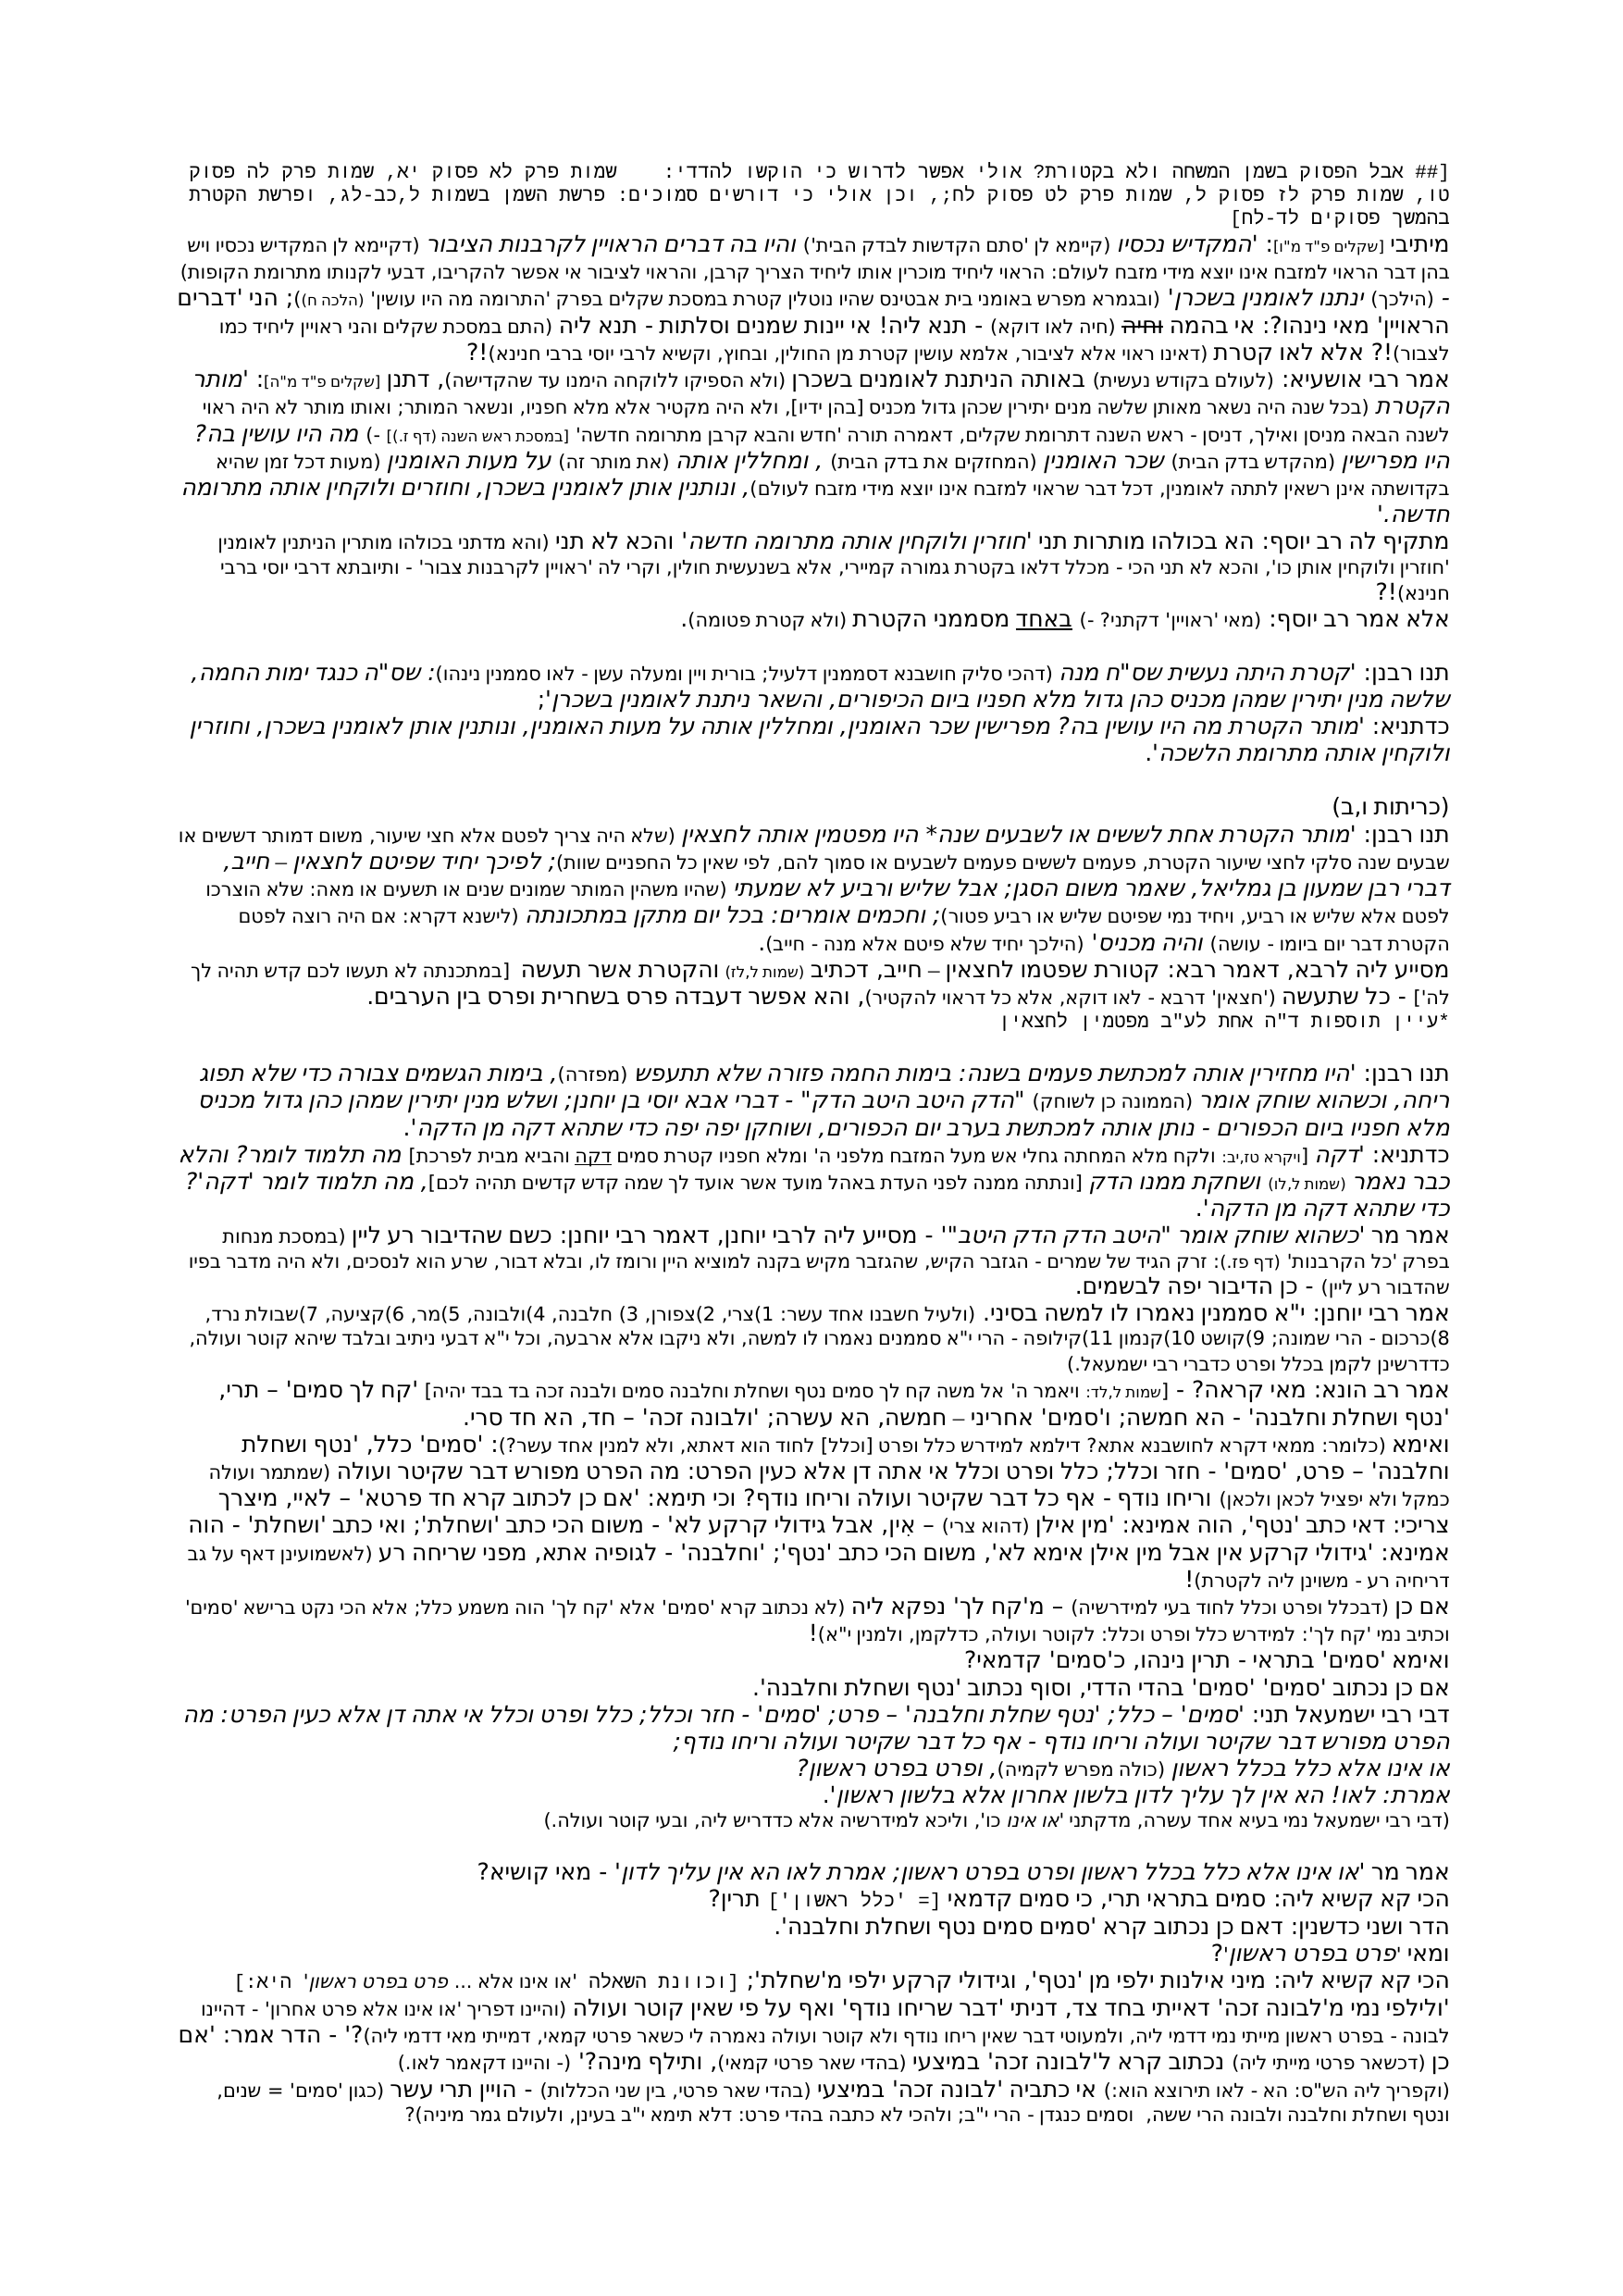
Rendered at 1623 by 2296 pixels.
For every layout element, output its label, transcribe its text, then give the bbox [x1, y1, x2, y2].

text מתקיף לה רב יוסף: הא בכולהו מותרות תני 'חוזרין ולוקחין אותה מתרומה חדשה' והכא לא תני (והא מדתני בכולהו מותרין הניתנין לאומנין 'חוזרין ולוקחין אותן כו', והכא לא תני הכי - מכלל דלאו בקטרת גמורה קמיירי, אלא בשנעשית חולין, וקרי לה 'ראויין לקרבנות צבור' - ותיובתא דרבי יוסי ברבי חנינא)!? [173, 528, 1450, 605]
text תנו רבנן: 'מותר הקטרת אחת לששים או לשבעים שנה* היו מפטמין אותה לחצאין (שלא היה צריך לפטם אלא חצי שיעור, משום דמותר דששים או שבעים שנה סלקי לחצי שיעור הקטרת, פעמים לששים פעמים לשבעים או סמוך להם, לפי שאין כל החפניים שוות); לפיכך יחיד שפיטם לחצאין – חייב, דברי רבן שמעון בן גמליאל, שאמר משום הסגן; אבל שליש ורביע לא שמעתי (שהיו משהין המותר שמונים שנים או תשעים או מאה: שלא הוצרכו לפטם אלא שליש או רביע, ויחיד נמי שפיטם שליש או רביע פטור); וחכמים אומרים: בכל יום מתקן במתכונתה (לישנא דקרא: אם היה רוצה לפטם הקטרת דבר יום ביומו - עושה) והיה מכניס' (הילכך יחיד שלא פיטם אלא מנה - חייב). [173, 821, 1450, 956]
text הדר ושני כדשנין: דאם כן נכתוב קרא 'סמים סמים נטף ושחלת וחלבנה'. [173, 1913, 1450, 1940]
text מסייע ליה לרבא, דאמר רבא: קטורת שפטמו לחצאין – חייב, דכתיב (שמות ל,לז) והקטרת אשר תעשה [במתכנתה לא תעשו לכם קדש תהיה לך לה'] - כל שתעשה ('חצאין' דרבא - לאו דוקא, אלא כל דראוי להקטיר), והא אפשר דעבדה פרס בשחרית ופרס בין הערבים. [173, 956, 1450, 1010]
text אמר רב הונא: מאי קראה? - [שמות ל,לד: ויאמר ה' אל משה קח לך סמים נטף ושחלת וחלבנה סמים ולבנה זכה בד בבד יהיה] 'קח לך סמים' – תרי, 'נטף ושחלת וחלבנה' - הא חמשה; ו'סמים' אחריני – חמשה, הא עשרה; 'ולבונה זכה' – חד, הא חד סרי. [173, 1376, 1450, 1431]
text אם כן (דבכלל ופרט וכלל לחוד בעי למידרשיה) – מ'קח לך' נפקא ליה (לא נכתוב קרא 'סמים' אלא 'קח לך' הוה משמע כלל; אלא הכי נקט ברישא 'סמים' וכתיב נמי 'קח לך': למידרש כלל ופרט וכלל: לקוטר ועולה, כדלקמן, ולמנין י"א)! [173, 1593, 1450, 1646]
text אלא אמר רב יוסף: (מאי 'ראויין' דקתני? -) באחד מסממני הקטרת (ולא קטרת פטומה). [173, 605, 1450, 632]
text אמר מר 'או אינו אלא כלל בכלל ראשון ופרט בפרט ראשון; אמרת לאו הא אין עליך לדון' - מאי קושיא? [173, 1858, 1450, 1886]
text דבי רבי ישמעאל תני: 'סמים' – כלל; 'נטף שחלת וחלבנה' – פרט; 'סמים' - חזר וכלל; כלל ופרט וכלל אי אתה דן אלא כעין הפרט: מה הפרט מפורש דבר שקיטר ועולה וריחו נודף - אף כל דבר שקיטר ועולה וריחו נודף; [173, 1701, 1450, 1755]
text ומאי 'פרט בפרט ראשון'? [173, 1940, 1450, 1967]
text (דבי רבי ישמעאל נמי בעיא אחד עשרה, מדקתני 'או אינו כו', וליכא למידרשיה אלא כדדריש ליה, ובעי קוטר ועולה.) [173, 1809, 1450, 1832]
text כדתניא: 'דקה [ויקרא טז,יב: ולקח מלא המחתה גחלי אש מעל המזבח מלפני ה' ומלא חפניו קטרת סמים דקה והביא מבית לפרכת] מה תלמוד לומר? והלא כבר נאמר (שמות ל,לו) ושחקת ממנו הדק [ונתתה ממנה לפני העדת באהל מועד אשר אועד לך שמה קדש קדשים תהיה לכם], מה תלמוד לומר 'דקה'? כדי שתהא דקה מן הדקה'. [173, 1141, 1450, 1222]
text אמרת: לאו! הא אין לך עליך לדון בלשון אחרון אלא בלשון ראשון'. [173, 1782, 1450, 1809]
text הכי קא קשיא ליה: סמים בתראי תרי, כי סמים קדמאי [= 'כלל ראשון'] תרין? [173, 1886, 1450, 1913]
text מיתיבי [שקלים פ"ד מ"ו]: 'המקדיש נכסיו (קיימא לן 'סתם הקדשות לבדק הבית') והיו בה דברים הראויין לקרבנות הציבור (דקיימא לן המקדיש נכסיו ויש בהן דבר הראוי למזבח אינו יוצא מידי מזבח לעולם: הראוי ליחיד מוכרין אותו ליחיד הצריך קרבן, והראוי לציבור אי אפשר להקריבו, דבעי לקנותו מתרומת הקופות) - (הילכך) ינתנו לאומנין בשכרן' (ובגמרא מפרש באומני בית אבטינס שהיו נוטלין קטרת במסכת שקלים בפרק 'התרומה מה היו עושין' (הלכה ח)); הני 'דברים הראויין' מאי נינהו?: אי בהמה וחיה (חיה לאו דוקא) - תנא ליה! אי יינות שמנים וסלתות - תנא ליה (התם במסכת שקלים והני ראויין ליחיד כמו לצבור)!? אלא לאו קטרת (דאינו ראוי אלא לציבור, אלמא עושין קטרת מן החולין, ובחוץ, וקשיא לרבי יוסי ברבי חנינא)!? [173, 230, 1450, 366]
text תנו רבנן: 'היו מחזירין אותה למכתשת פעמים בשנה: בימות החמה פזורה שלא תתעפש (מפזרה), בימות הגשמים צבורה כדי שלא תפוג ריחה, וכשהוא שוחק אומר (הממונה כן לשוחק) "הדק היטב היטב הדק" - דברי אבא יוסי בן יוחנן; ושלש מנין יתירין שמהן כהן גדול מכניס מלא חפניו ביום הכפורים - נותן אותה למכתשת בערב יום הכפורים, ושוחקן יפה יפה כדי שתהא דקה מן הדקה'. [173, 1060, 1450, 1141]
text (וקפריך ליה הש"ס: הא - לאו תירוצא הוא:) אי כתביה 'לבונה זכה' במיצעי (בהדי שאר פרטי, בין שני הכללות) - הויין תרי עשר (כגון 'סמים' = שנים, ונטף ושחלת וחלבנה ולבונה הרי ששה, וסמים כנגדן - הרי י"ב; ולהכי לא כתבה בהדי פרט: דלא תימא י"ב בעינן, ולעולם גמר מיניה)? [173, 2076, 1450, 2126]
text הכי קא קשיא ליה: מיני אילנות ילפי מן 'נטף', וגידולי קרקע ילפי מ'שחלת'; [וכוונת השאלה 'או אינו אלא ... פרט בפרט ראשון' היא:] 'ולילפי נמי מ'לבונה זכה' דאייתי בחד צד, דניתי 'דבר שריחו נודף' ואף על פי שאין קוטר ועולה (והיינו דפריך 'או אינו אלא פרט אחרון' - דהיינו לבונה - בפרט ראשון מייתי נמי דדמי ליה, ולמעוטי דבר שאין ריחו נודף ולא קוטר ועולה נאמרה לי כשאר פרטי קמאי, דמייתי מאי דדמי ליה)?' - הדר אמר: 'אם כן (דכשאר פרטי מייתי ליה) נכתוב קרא ל'לבונה זכה' במיצעי (בהדי שאר פרטי קמאי), ותילף מינה?' (- והיינו דקאמר לאו.) [173, 1967, 1450, 2076]
text אמר רבי יוחנן: י"א סממנין נאמרו לו למשה בסיני. (ולעיל חשבנו אחד עשר: 1)צרי, 2)צפורן, 3) חלבנה, 4)ולבונה, 5)מר, 6)קציעה, 7)שבולת נרד, 8)כרכום - הרי שמונה; 9)קושט 10)קנמון 11)קילופה - הרי י"א סממנים נאמרו לו למשה, ולא ניקבו אלא ארבעה, וכל י"א דבעי ניתיב ובלבד שיהא קוטר ועולה, כדדרשינן לקמן בכלל ופרט כדברי רבי ישמעאל.) [173, 1299, 1450, 1376]
text (כריתות ו,ב) [173, 793, 1450, 821]
text *עיין תוספות ד"ה אחת לע"ב מפטמין לחצאין [173, 1010, 1450, 1033]
text תנו רבנן: 'קטרת היתה נעשית שס"ח מנה (דהכי סליק חושבנא דסממנין דלעיל; בורית ויין ומעלה עשן - לאו סממנין נינהו): שס"ה כנגד ימות החמה, שלשה מנין יתירין שמהן מכניס כהן גדול מלא חפניו ביום הכיפורים, והשאר ניתנת לאומנין בשכרן'; [173, 659, 1450, 713]
text ואימא (כלומר: ממאי דקרא לחושבנא אתא? דילמא למידרש כלל ופרט [וכלל] לחוד הוא דאתא, ולא למנין אחד עשר?): 'סמים' כלל, 'נטף ושחלת וחלבנה' – פרט, 'סמים' - חזר וכלל; כלל ופרט וכלל אי אתה דן אלא כעין הפרט: מה הפרט מפורש דבר שקיטר ועולה (שמתמר ועולה כמקל ולא יפציל לכאן ולכאן) וריחו נודף - אף כל דבר שקיטר ועולה וריחו נודף? וכי תימא: 'אם כן לכתוב קרא חד פרטא' – לאיי, מיצרך צריכי: דאי כתב 'נטף', הוה אמינא: 'מין אילן (דהוא צרי) – אִין, אבל גידולי קרקע לא' - משום הכי כתב 'ושחלת'; ואי כתב 'ושחלת' - הוה אמינא: 'גידולי קרקע אין אבל מין אילן אימא לא', משום הכי כתב 'נטף'; 'וחלבנה' - לגופיה אתא, מפני שריחה רע (לאשמועינן דאף על גב דריחיה רע - משוינן ליה לקטרת)! [173, 1431, 1450, 1593]
text או אינו אלא כלל בכלל ראשון (כולה מפרש לקמיה), ופרט בפרט ראשון? [173, 1755, 1450, 1782]
text אמר מר 'כשהוא שוחק אומר "היטב הדק הדק היטב"' - מסייע ליה לרבי יוחנן, דאמר רבי יוחנן: כשם שהדיבור רע ליין (במסכת מנחות בפרק 'כל הקרבנות' (דף פז.): זרק הגיד של שמרים - הגזבר הקיש, שהגזבר מקיש בקנה למוציא היין ורומז לו, ובלא דבור, שרע הוא לנסכים, ולא היה מדבר בפיו שהדבור רע ליין) - כן הדיבור יפה לבשמים. [173, 1222, 1450, 1299]
text ואימא 'סמים' בתראי - תרין נינהו, כ'סמים' קדמאי? [173, 1646, 1450, 1674]
text אמר רבי אושעיא: (לעולם בקודש נעשית) באותה הניתנת לאומנים בשכרן (ולא הספיקו ללוקחה הימנו עד שהקדישה), דתנן [שקלים פ"ד מ"ה]: 'מותר הקטרת (בכל שנה היה נשאר מאותן שלשה מנים יתירין שכהן גדול מכניס [בהן ידיו], ולא היה מקטיר אלא מלא חפניו, ונשאר המותר; ואותו מותר לא היה ראוי לשנה הבאה מניסן ואילך, דניסן - ראש השנה דתרומת שקלים, דאמרה תורה 'חדש והבא קרבן מתרומה חדשה' [במסכת ראש השנה (דף ז.)] -) מה היו עושין בה? היו מפרישין (מהקדש בדק הבית) שכר האומנין (המחזקים את בדק הבית) , ומחללין אותה (את מותר זה) על מעות האומנין (מעות דכל זמן שהיא בקדושתה אינן רשאין לתתה לאומנין, דכל דבר שראוי למזבח אינו יוצא מידי מזבח לעולם), ונותנין אותן לאומנין בשכרן, וחוזרים ולוקחין אותה מתרומה חדשה.' [173, 366, 1450, 528]
text [## אבל הפסוק בשמן המשחה ולא בקטורת? אולי אפשר לדרוש כי הוקשו להדדי: שמות פרק לא פסוק יא, שמות פרק לה פסוק טו, שמות פרק לז פסוק ל, שמות פרק לט פסוק לח;, וכן אולי כי דורשים סמוכים: פרשת השמן בשמות ל,כב-לג, ופרשת הקטרת בהמשך פסוקים לד-לח] [173, 161, 1450, 230]
text כדתניא: 'מותר הקטרת מה היו עושין בה? מפרישין שכר האומנין, ומחללין אותה על מעות האומנין, ונותנין אותן לאומנין בשכרן, וחוזרין ולוקחין אותה מתרומת הלשכה'. [173, 713, 1450, 767]
text אם כן נכתוב 'סמים' 'סמים' בהדי הדדי, וסוף נכתוב 'נטף ושחלת וחלבנה'. [173, 1674, 1450, 1701]
